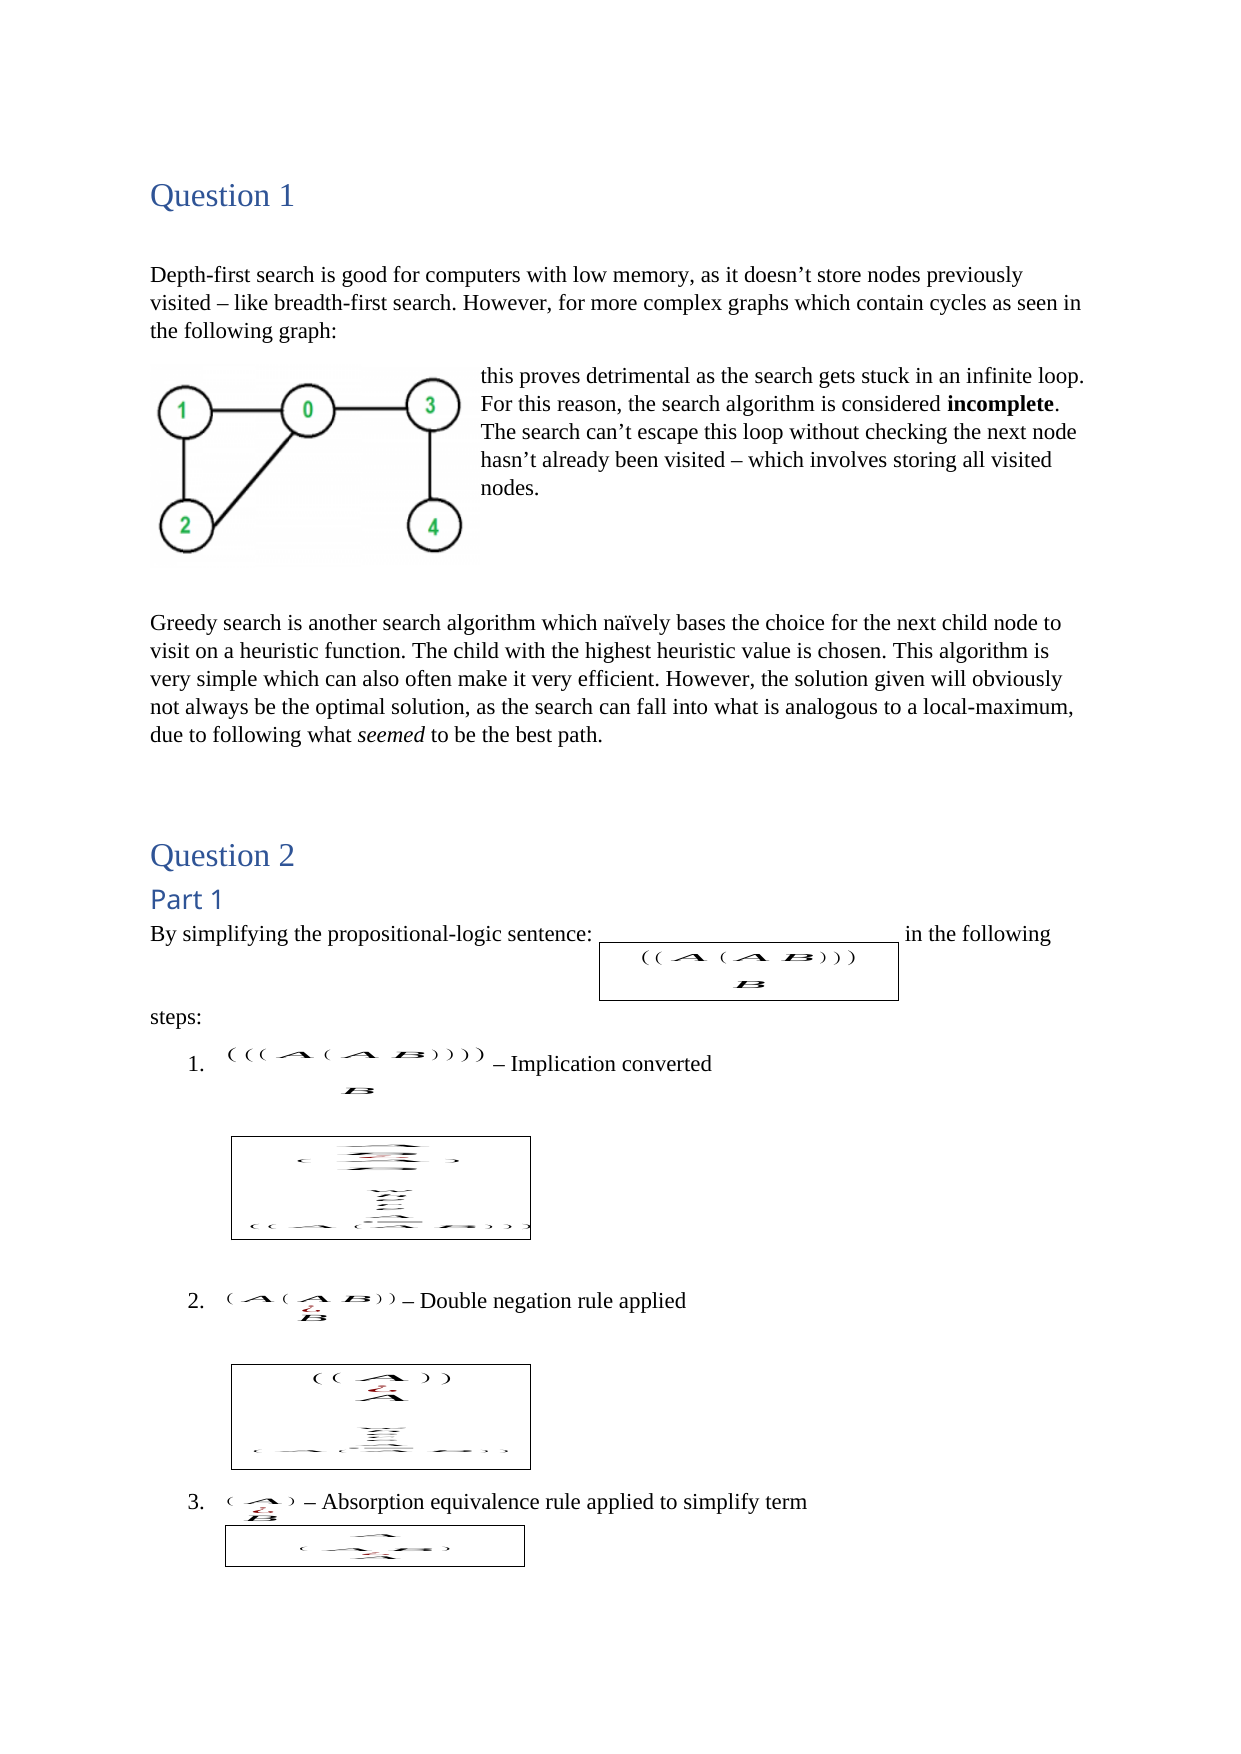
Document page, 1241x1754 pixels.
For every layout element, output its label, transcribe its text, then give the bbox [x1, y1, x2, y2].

text Depth-first search is good for computers with low memory, as it doesn’t store nodes previously visited – like breadth-first search. However, for more complex graphs which contain cycles as seen in the following graph: [150, 261, 1090, 343]
subtitle Question 1 [150, 175, 1090, 213]
text By simplifying the propositional-logic sentence: in the following steps: [150, 920, 1090, 1029]
subtitle Part 1 [150, 881, 1090, 918]
list – Absorption equivalence rule applied to simplify term [187, 1488, 1090, 1567]
list – Double negation rule applied [187, 1287, 1090, 1324]
text Greedy search is another search algorithm which naïvely bases the choice for the next child node to visit on a heuristic function. The child with the highest heuristic value is chosen. This algorithm is very simple which can also often make it very efficient. However, the solution given will obviously not always be the optimal solution, as the search can fall into what is analogous to a local-maximum, due to following what seemed to be the best path. [150, 609, 1090, 747]
text this proves detrimental as the search gets stuck in an infinite loop. For this reason, the search algorithm is considered incomplete. The search can’t escape this loop without checking the next node hasn’t already been visited – which involves storing all visited nodes. [150, 362, 1090, 501]
subtitle Question 2 [150, 836, 1090, 874]
list – Implication converted [187, 1047, 1090, 1096]
